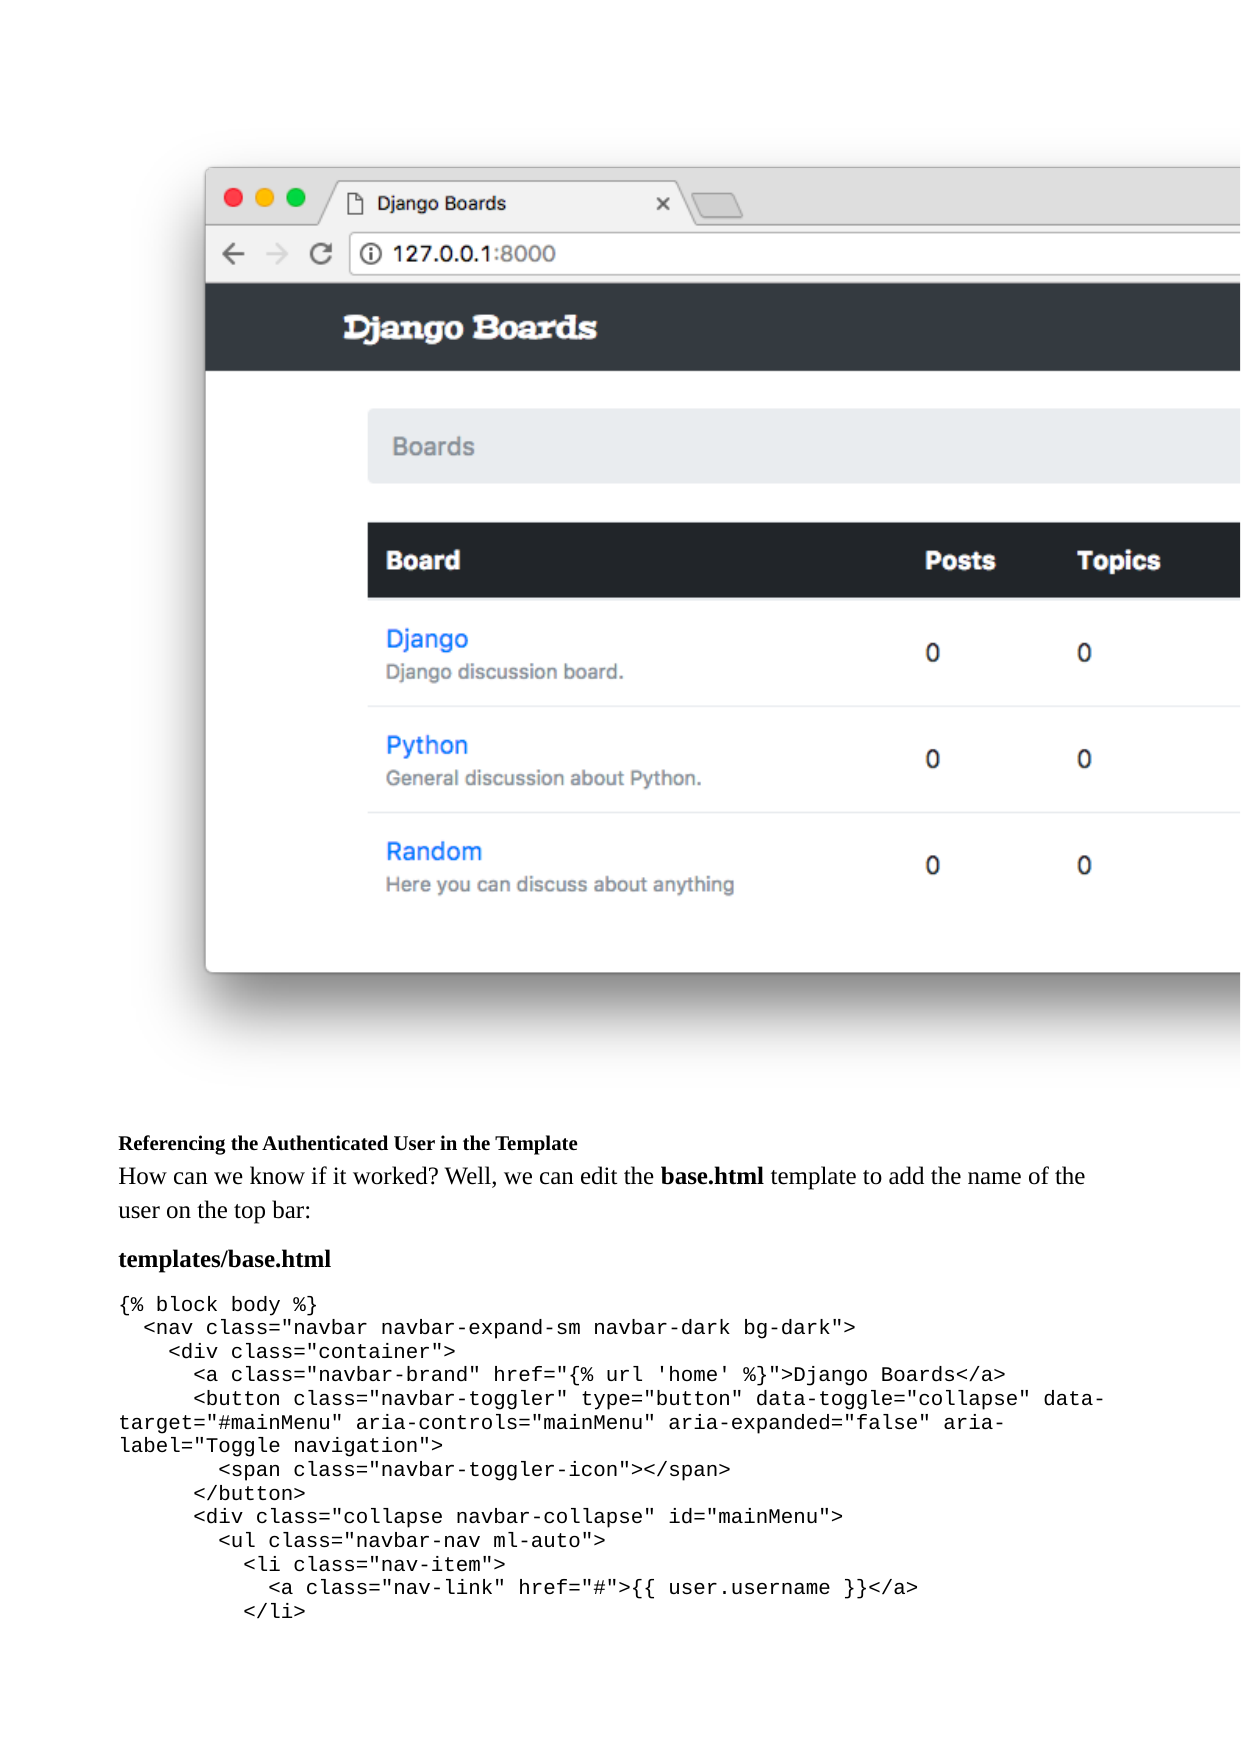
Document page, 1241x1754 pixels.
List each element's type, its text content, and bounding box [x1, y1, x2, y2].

text <span class="navbar-toggler-icon"></span> [118, 1459, 1122, 1483]
text <a class="navbar-brand" href="{% url 'home' %}">Django Boards</a> [118, 1364, 1122, 1388]
text <div class="collapse navbar-collapse" id="mainMenu"> [118, 1506, 1122, 1530]
text {% block body %} [118, 1293, 1122, 1317]
text <ul class="navbar-nav ml-auto"> [118, 1530, 1122, 1554]
text <a class="nav-link" href="#">{{ user.username }}</a> [118, 1577, 1122, 1601]
text How can we know if it worked? Well, we can edit the base.html template to add the name of the user on the top bar: [118, 1161, 1122, 1224]
text templates/base.html [118, 1244, 1122, 1273]
subtitle Referencing the Authenticated User in the Template [118, 1131, 1122, 1155]
picture [118, 118, 1241, 1098]
text </li> [118, 1601, 1122, 1624]
text <div class="container"> [118, 1341, 1122, 1364]
text </button> [118, 1483, 1122, 1506]
text <nav class="navbar navbar-expand-sm navbar-dark bg-dark"> [118, 1317, 1122, 1341]
text <li class="nav-item"> [118, 1554, 1122, 1577]
text <button class="navbar-toggler" type="button" data-toggle="collapse" data-target="#mainMenu" aria-controls="mainMenu" aria-expanded="false" aria-label="Toggle navigation"> [118, 1388, 1122, 1459]
